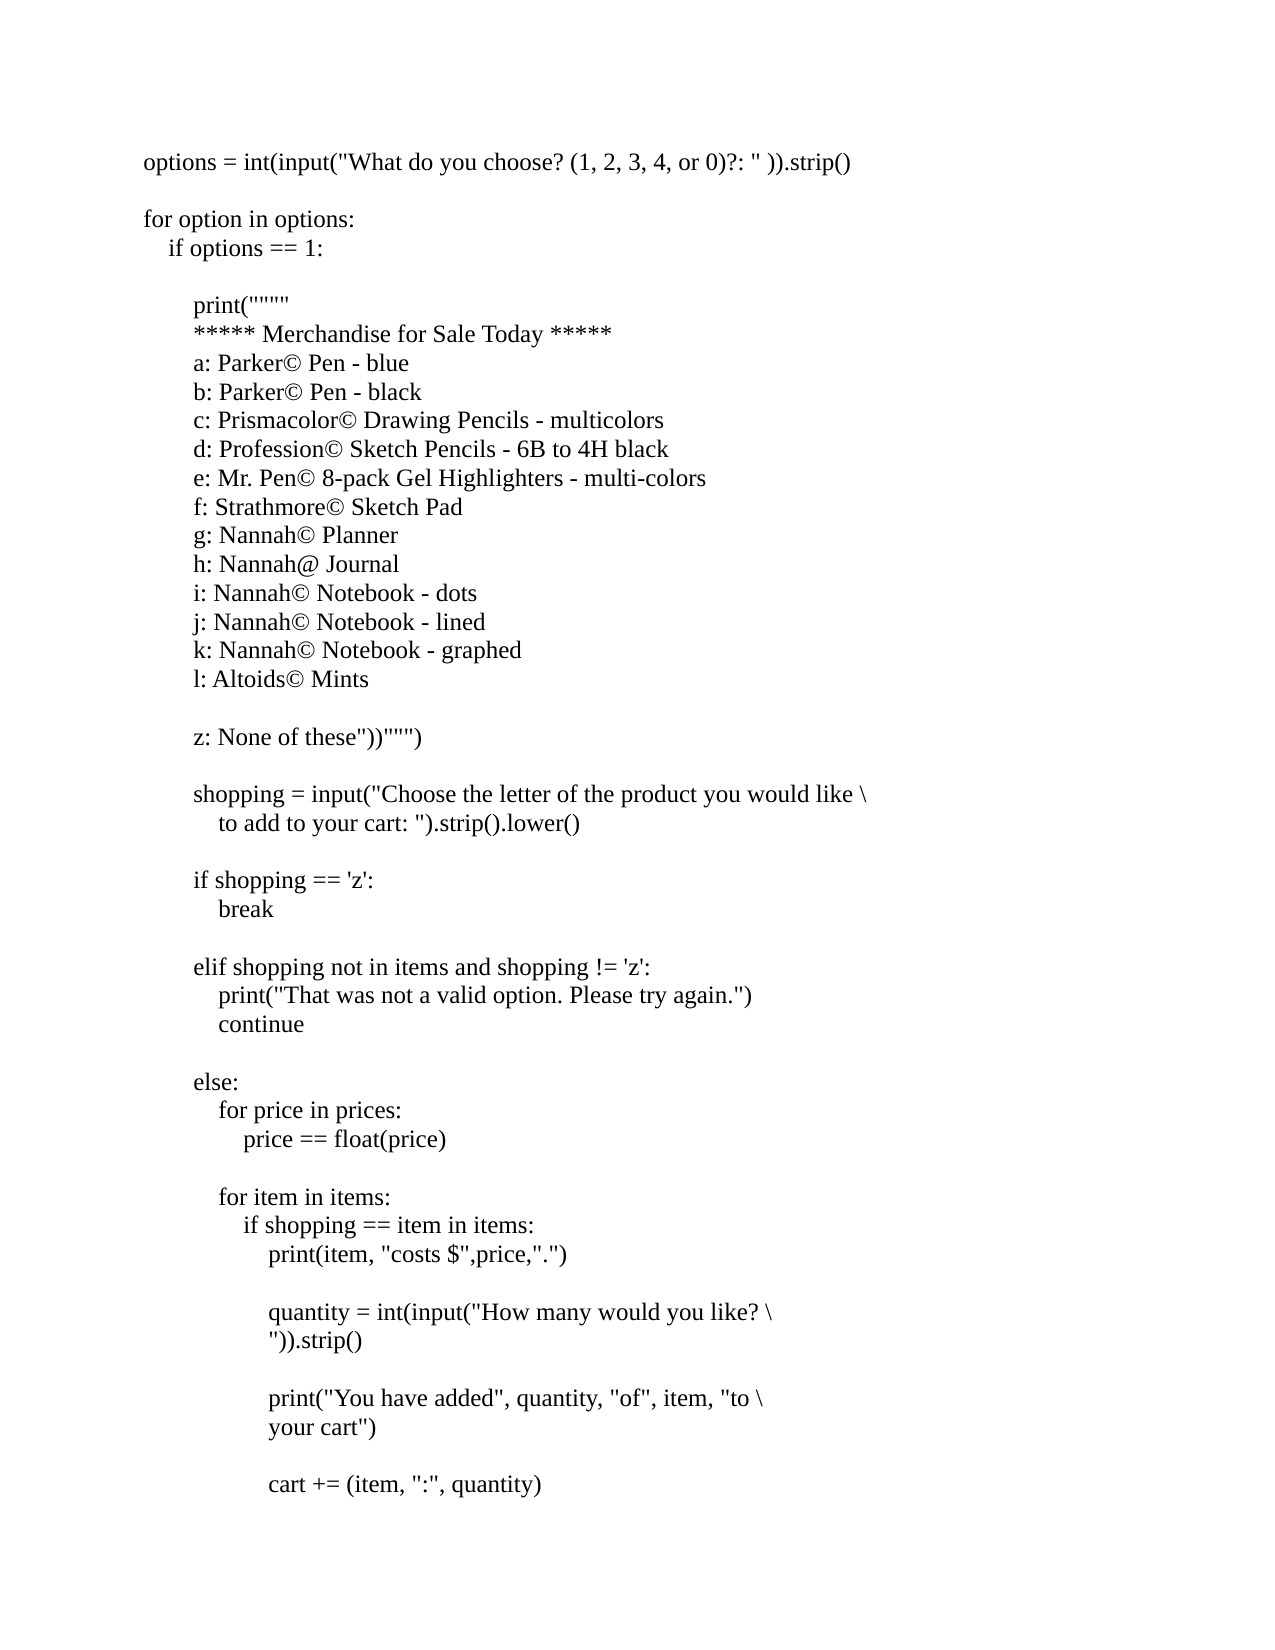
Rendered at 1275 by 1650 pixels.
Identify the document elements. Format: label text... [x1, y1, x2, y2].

text else: [118, 1067, 1157, 1096]
text if options == 1: [118, 233, 1157, 262]
text if shopping == 'z': [118, 866, 1157, 894]
text f: Strathmore© Sketch Pad [118, 492, 1157, 521]
text k: Nannah© Notebook - graphed [118, 636, 1157, 664]
text b: Parker© Pen - black [118, 377, 1157, 406]
text g: Nannah© Planner [118, 521, 1157, 549]
text for price in prices: [118, 1096, 1157, 1124]
text ***** Merchandise for Sale Today ***** [118, 319, 1157, 348]
text i: Nannah© Notebook - dots [118, 578, 1157, 607]
text for option in options: [118, 204, 1157, 233]
text shopping = input("Choose the letter of the product you would like \ [118, 779, 1157, 808]
text d: Profession© Sketch Pencils - 6B to 4H black [118, 434, 1157, 463]
text your cart") [118, 1412, 1157, 1441]
text j: Nannah© Notebook - lined [118, 607, 1157, 636]
text price == float(price) [118, 1124, 1157, 1153]
text elif shopping not in items and shopping != 'z': [118, 952, 1157, 981]
text print(item, "costs $",price,".") [118, 1239, 1157, 1268]
text to add to your cart: ").strip().lower() [118, 808, 1157, 837]
text l: Altoids© Mints [118, 664, 1157, 693]
text z: None of these"))""") [118, 722, 1157, 751]
text print("That was not a valid option. Please try again.") [118, 981, 1157, 1009]
text break [118, 894, 1157, 923]
text options = int(input("What do you choose? (1, 2, 3, 4, or 0)?: " )).strip() [118, 147, 1157, 176]
text cart += (item, ":", quantity) [118, 1469, 1157, 1498]
text e: Mr. Pen© 8-pack Gel Highlighters - multi-colors [118, 463, 1157, 492]
text ")).strip() [118, 1326, 1157, 1354]
text continue [118, 1009, 1157, 1038]
text a: Parker© Pen - blue [118, 348, 1157, 377]
text c: Prismacolor© Drawing Pencils - multicolors [118, 406, 1157, 434]
text if shopping == item in items: [118, 1211, 1157, 1239]
text print("""" [118, 291, 1157, 319]
text for item in items: [118, 1182, 1157, 1211]
text h: Nannah@ Journal [118, 549, 1157, 578]
text print("You have added", quantity, "of", item, "to \ [118, 1383, 1157, 1412]
text quantity = int(input("How many would you like? \ [118, 1297, 1157, 1326]
